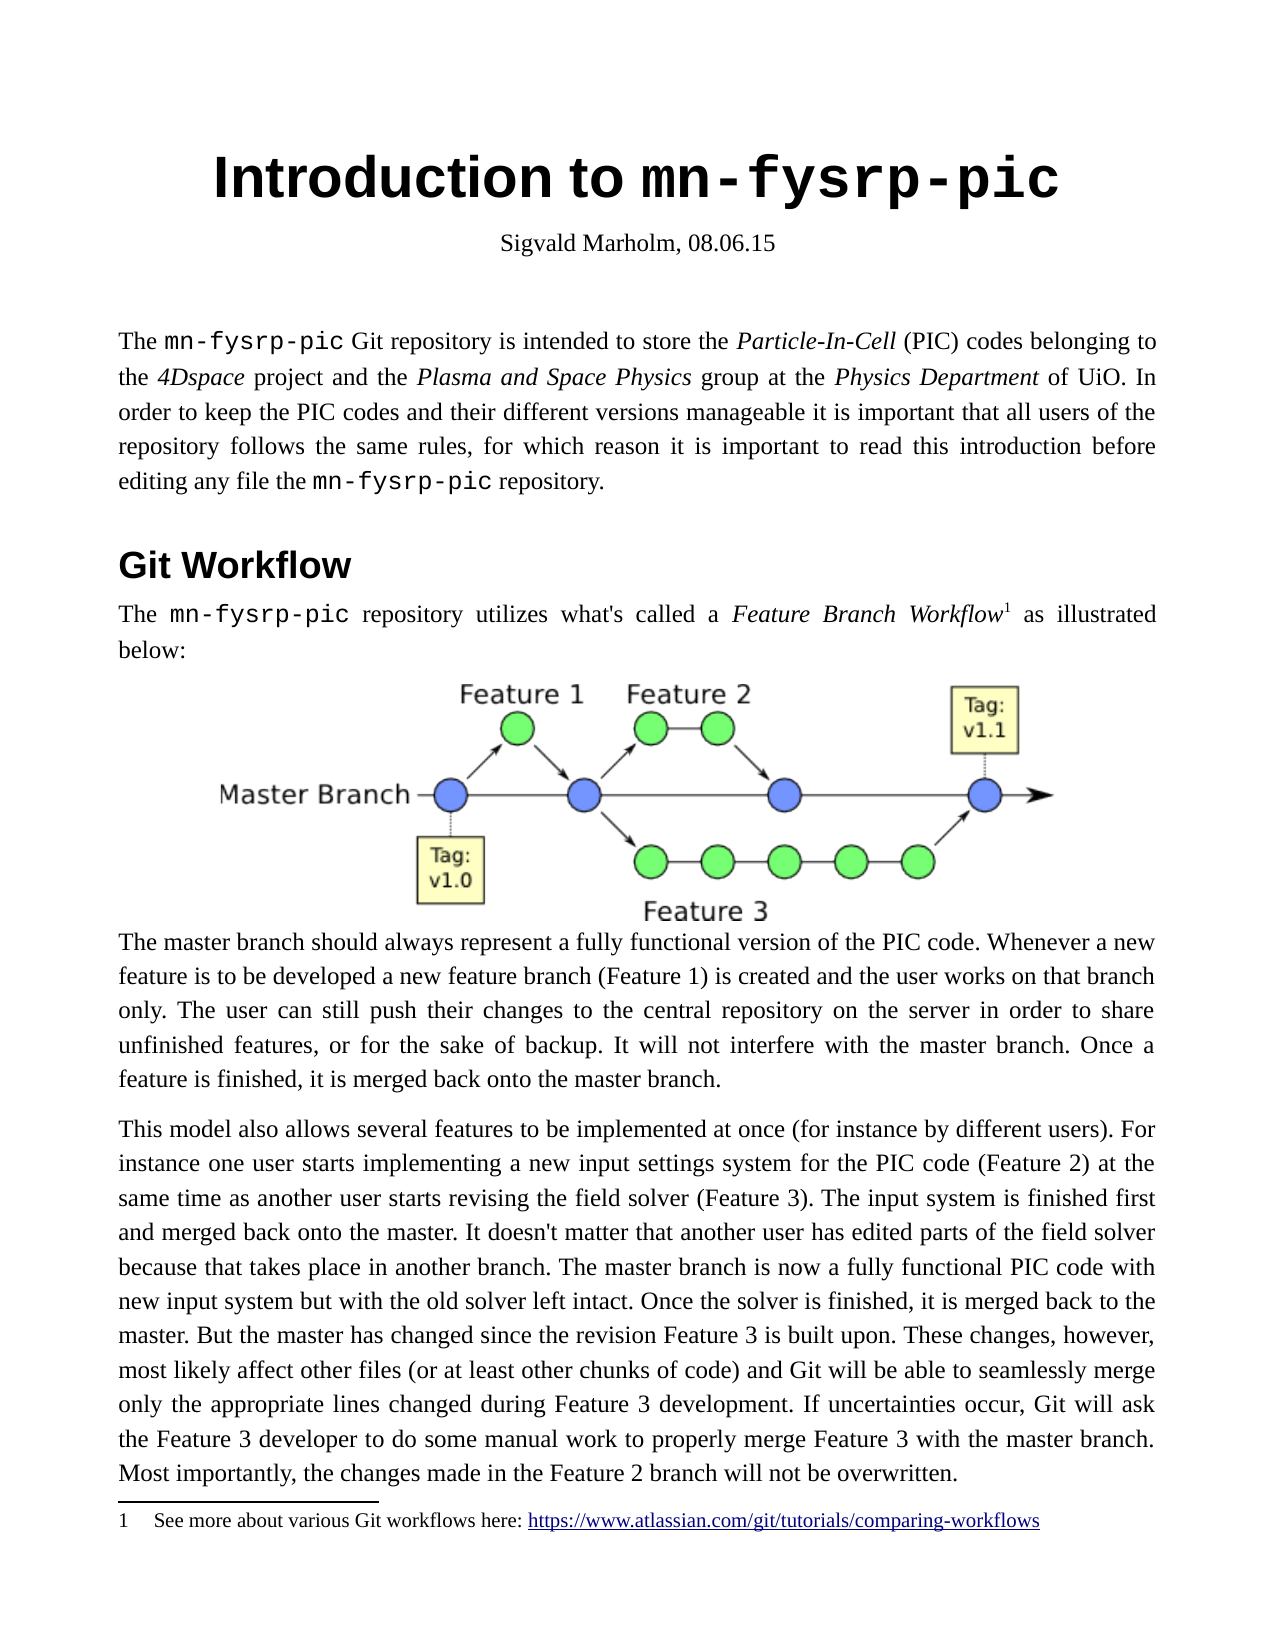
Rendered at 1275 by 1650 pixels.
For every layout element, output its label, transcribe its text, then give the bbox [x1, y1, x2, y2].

picture [220, 684, 1055, 921]
text The mn-fysrp-pic repository utilizes what's called a Feature Branch Workflow as illustrated below: [118, 599, 1157, 664]
text This model also allows several features to be implemented at once (for instance by different users). For instance one user starts implementing a new input settings system for the PIC code (Feature 2) at the same time as another user starts revising the field solver (Feature 3). The input system is finished first and merged back onto the master. It doesn't matter that another user has edited parts of the field solver because that takes place in another branch. The master branch is now a fully functional PIC code with new input system but with the old solver left intact. Once the solver is finished, it is merged back to the master. But the master has changed since the revision Feature 3 is built upon. These changes, however, most likely affect other files (or at least other chunks of code) and Git will be able to seamlessly merge only the appropriate lines changed during Feature 3 development. If uncertainties occur, Git will ask the Feature 3 developer to do some manual work to properly merge Feature 3 with the master branch. Most importantly, the changes made in the Feature 2 branch will not be overwritten. [118, 1114, 1157, 1487]
text See more about various Git workflows here: https://www.atlassian.com/git/tutorials/comparing-workflows [118, 1508, 1157, 1532]
subtitle Git Workflow [118, 542, 1157, 586]
text The mn-fysrp-pic Git repository is intended to store the Particle-In-Cell (PIC) codes belonging to the 4Dspace project and the Plasma and Space Physics group at the Physics Department of UiO. In order to keep the PIC codes and their different versions manageable it is important that all users of the repository follows the same rules, for which reason it is important to read this introduction before editing any file the mn-fysrp-pic repository. [118, 326, 1157, 497]
text The master branch should always represent a fully functional version of the PIC code. Whenever a new feature is to be developed a new feature branch (Feature 1) is created and the user works on that branch only. The user can still push their changes to the central repository on the server in order to share unfinished features, or for the sake of backup. It will not interfere with the master branch. Once a feature is finished, it is merged back onto the master branch. [118, 684, 1157, 1093]
text Sigvald Marholm, 08.06.15 [118, 228, 1157, 257]
title Introduction to mn-fysrp-pic [118, 143, 1157, 215]
